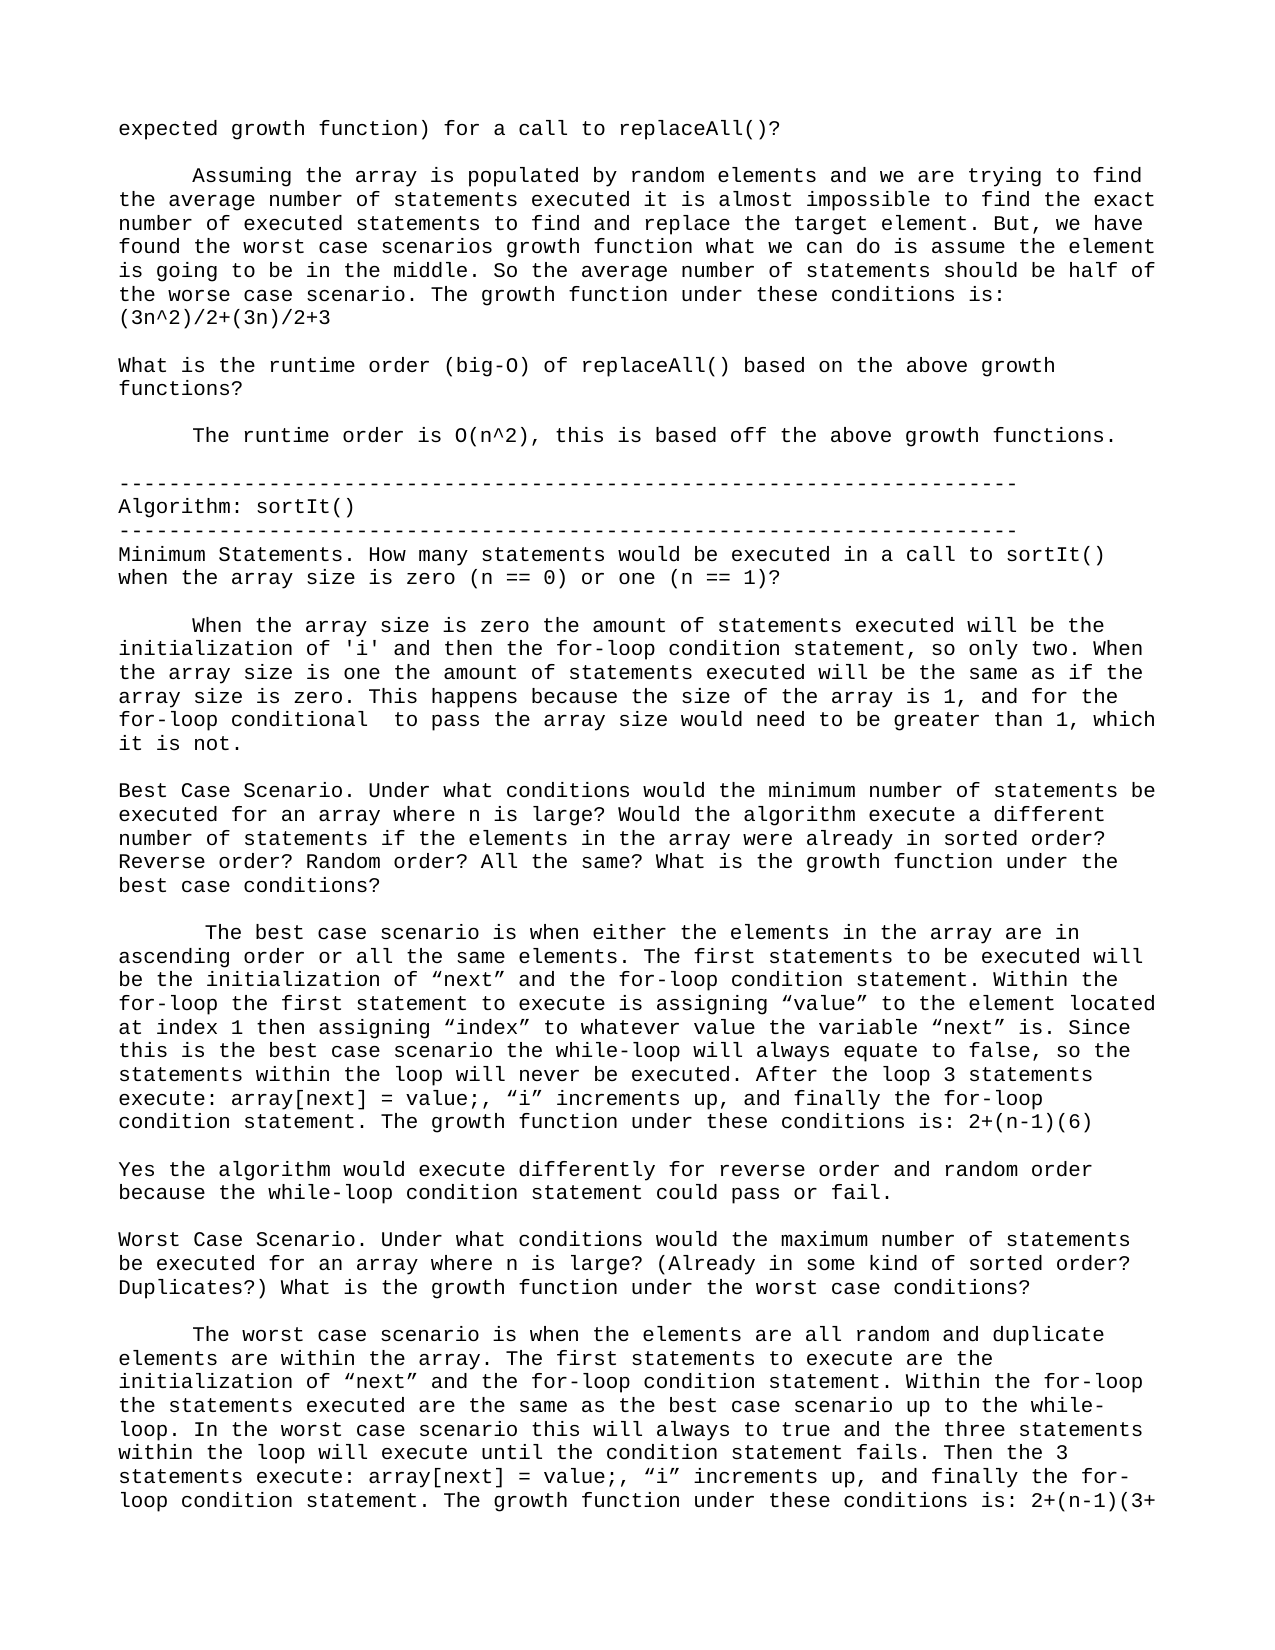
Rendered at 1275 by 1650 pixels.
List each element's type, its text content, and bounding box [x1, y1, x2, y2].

text The runtime order is O(n^2), this is based off the above growth functions. [118, 426, 1157, 449]
text expected growth function) for a call to replaceAll()? [118, 118, 1157, 142]
text Best Case Scenario. Under what conditions would the minimum number of statements be executed for an array where n is large? Would the algorithm execute a different number of statements if the elements in the array were already in sorted order? Reverse order? Random order? All the same? What is the growth function under the best case conditions? [118, 780, 1157, 898]
text What is the runtime order (big-O) of replaceAll() based on the above growth functions? [118, 354, 1157, 402]
text Yes the algorithm would execute differently for reverse order and random order because the while-loop condition statement could pass or fail. [118, 1158, 1157, 1206]
text Assuming the array is populated by random elements and we are trying to find the average number of statements executed it is almost impossible to find the exact number of executed statements to find and replace the target element. But, we have found the worst case scenarios growth function what we can do is assume the element is going to be in the middle. So the average number of statements should be half of the worse case scenario. The growth function under these conditions is: (3n^2)/2+(3n)/2+3 [118, 165, 1157, 331]
text The best case scenario is when either the elements in the array are in ascending order or all the same elements. The first statements to be executed will be the initialization of “next” and the for-loop condition statement. Within the for-loop the first statement to execute is assigning “value” to the element located at index 1 then assigning “index” to whatever value the variable “next” is. Since this is the best case scenario the while-loop will always equate to false, so the statements within the loop will never be executed. After the loop 3 statements execute: array[next] = value;, “i” increments up, and finally the for-loop condition statement. The growth function under these conditions is: 2+(n-1)(6) [118, 922, 1157, 1135]
text ------------------------------------------------------------------------ [118, 473, 1157, 496]
text Worst Case Scenario. Under what conditions would the maximum number of statements be executed for an array where n is large? (Already in some kind of sorted order? Duplicates?) What is the growth function under the worst case conditions? [118, 1229, 1157, 1300]
text ------------------------------------------------------------------------ [118, 520, 1157, 544]
text Algorithm: sortIt() [118, 496, 1157, 520]
text Minimum Statements. How many statements would be executed in a call to sortIt() when the array size is zero (n == 0) or one (n == 1)? [118, 544, 1157, 591]
text The worst case scenario is when the elements are all random and duplicate elements are within the array. The first statements to execute are the initialization of “next” and the for-loop condition statement. Within the for-loop the statements executed are the same as the best case scenario up to the while-loop. In the worst case scenario this will always to true and the three statements within the loop will execute until the condition statement fails. Then the 3 statements execute: array[next] = value;, “i” increments up, and finally the for-loop condition statement. The growth function under these conditions is: 2+(n-1)(3+ [118, 1324, 1157, 1513]
text When the array size is zero the amount of statements executed will be the initialization of 'i' and then the for-loop condition statement, so only two. When the array size is one the amount of statements executed will be the same as if the array size is zero. This happens because the size of the array is 1, and for the for-loop conditional to pass the array size would need to be greater than 1, which it is not. [118, 615, 1157, 757]
